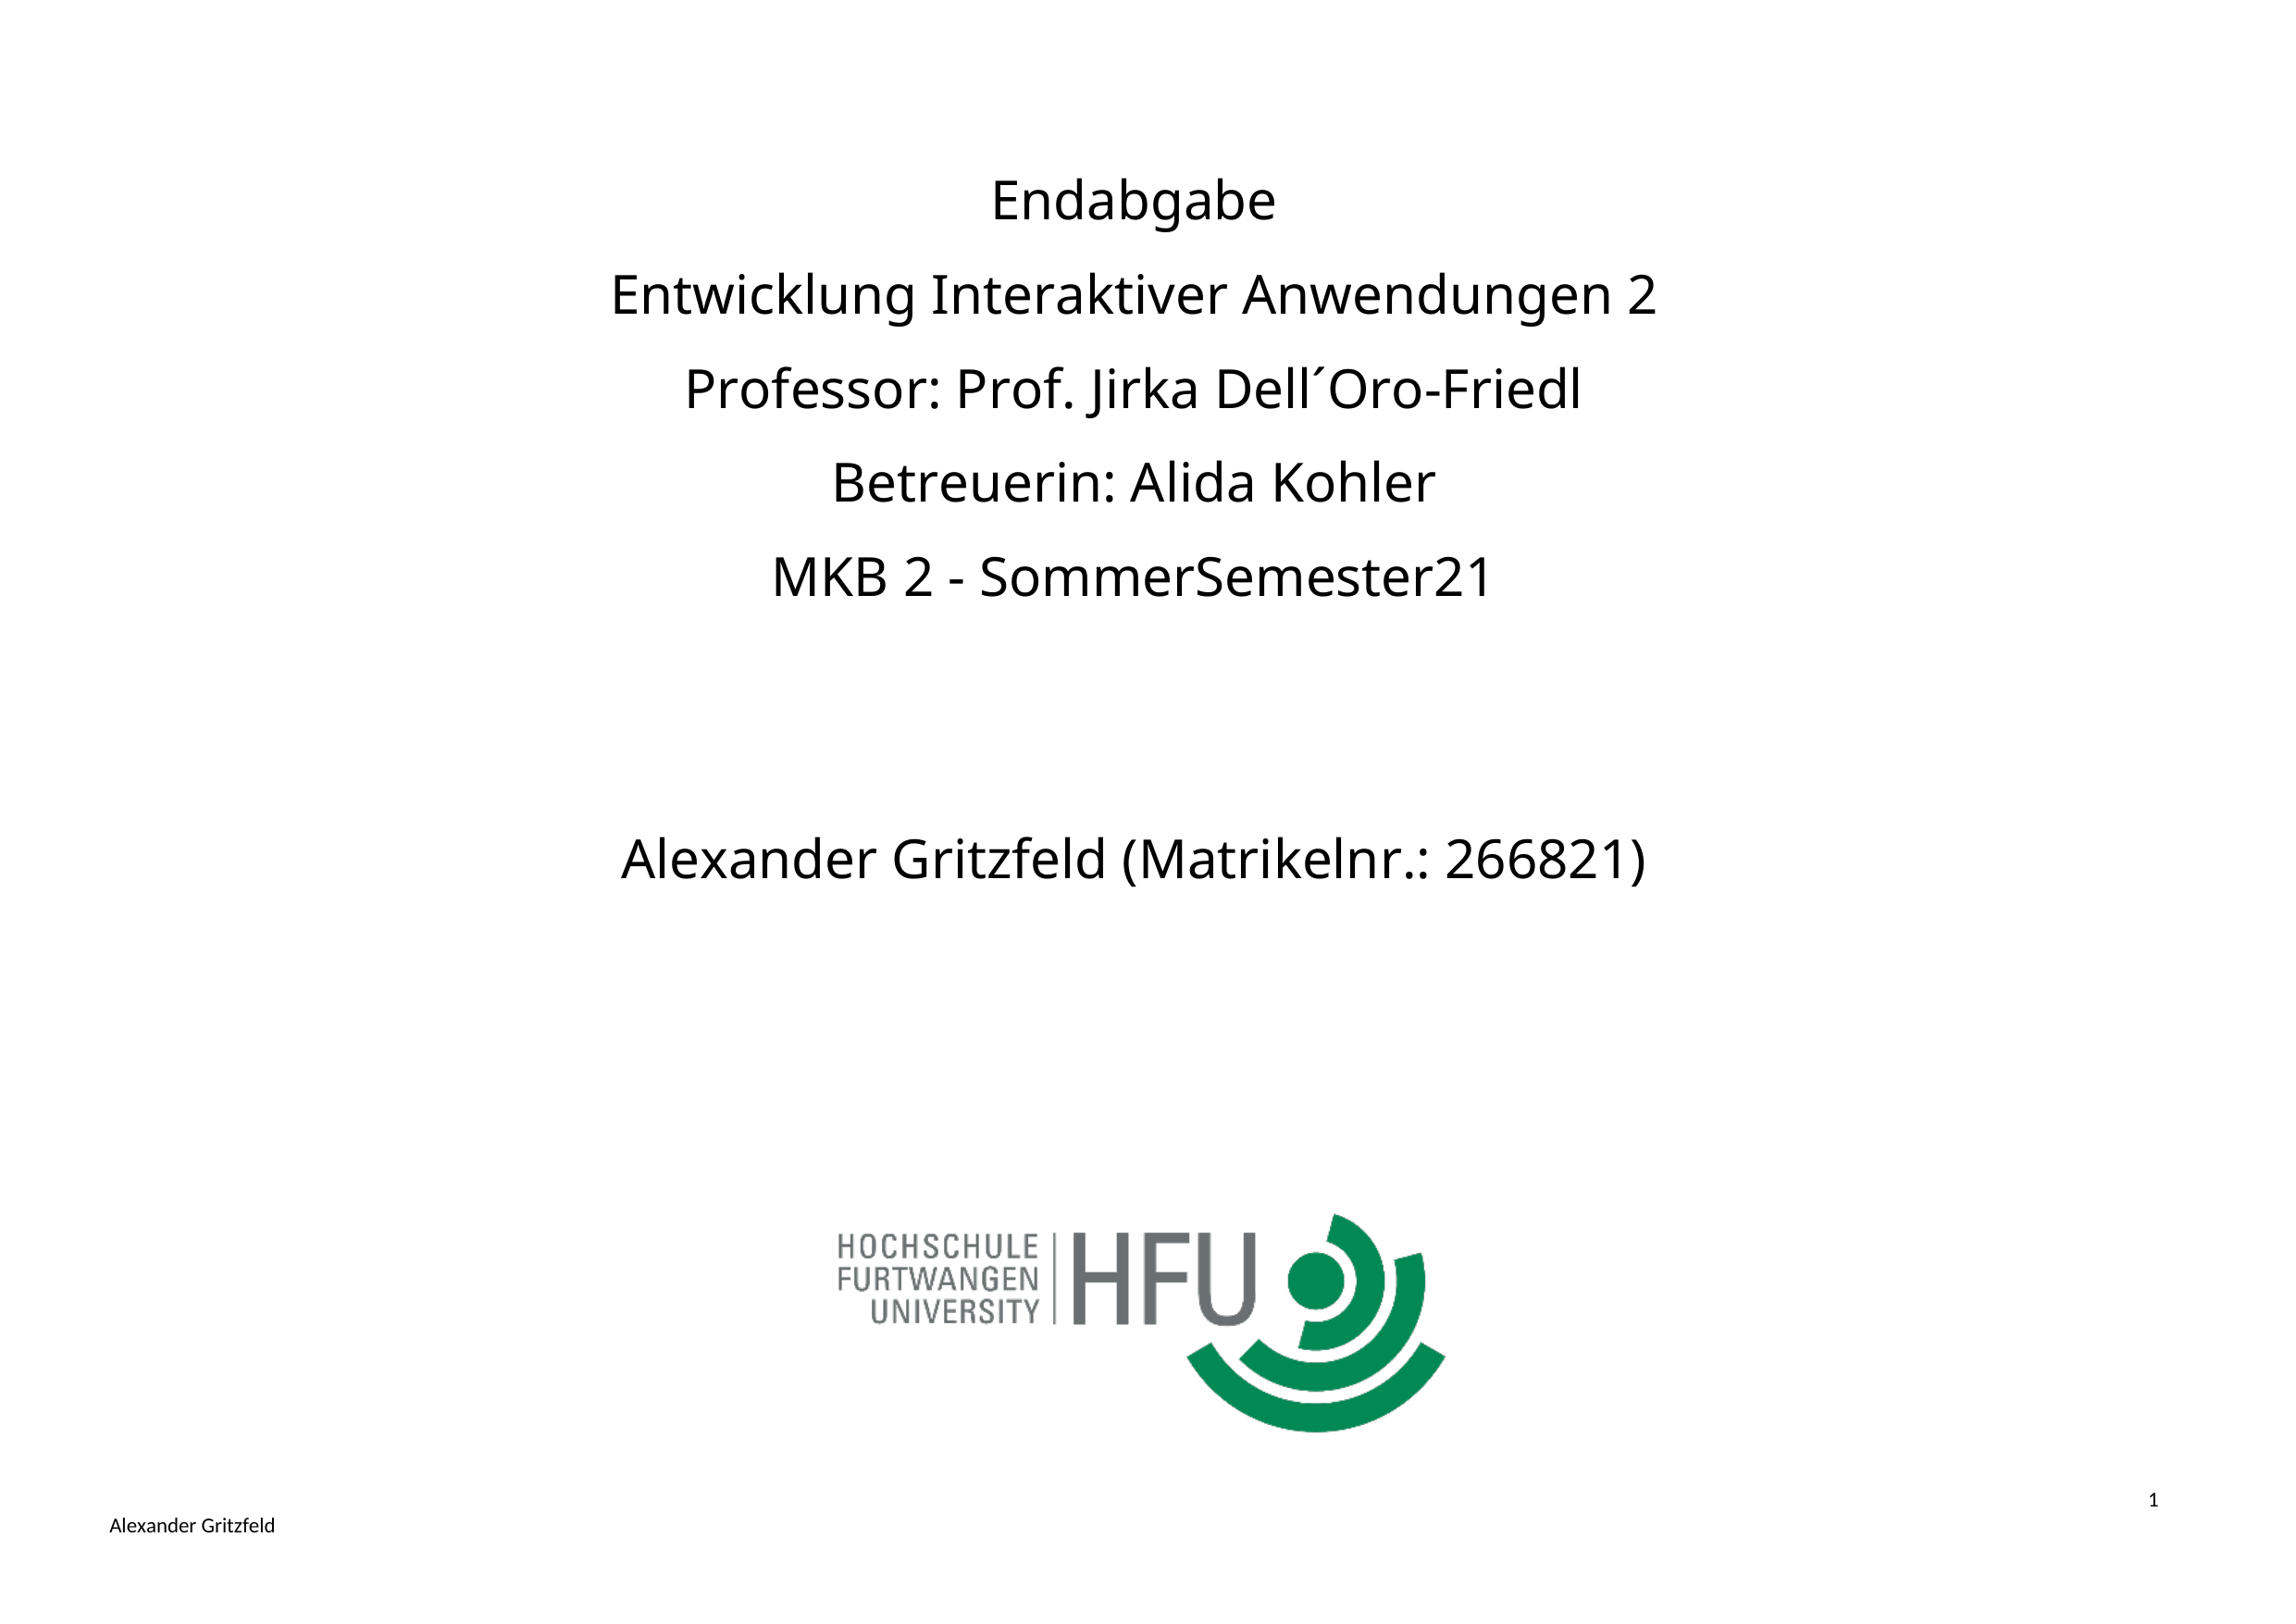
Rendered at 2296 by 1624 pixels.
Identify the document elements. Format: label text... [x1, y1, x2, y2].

text MKB 2 - SommerSemester21 [109, 539, 2158, 613]
text Entwicklung Interaktiver Anwendungen 2 [109, 256, 2158, 330]
text Endabgabe [109, 163, 2158, 236]
text Betreuerin: Alida Kohler [109, 445, 2158, 518]
text Alexander Gritzfeld (Matrikelnr.: 266821) [109, 821, 2158, 895]
text Professor: Prof. Jirka Dell´Oro-Friedl [109, 351, 2158, 424]
